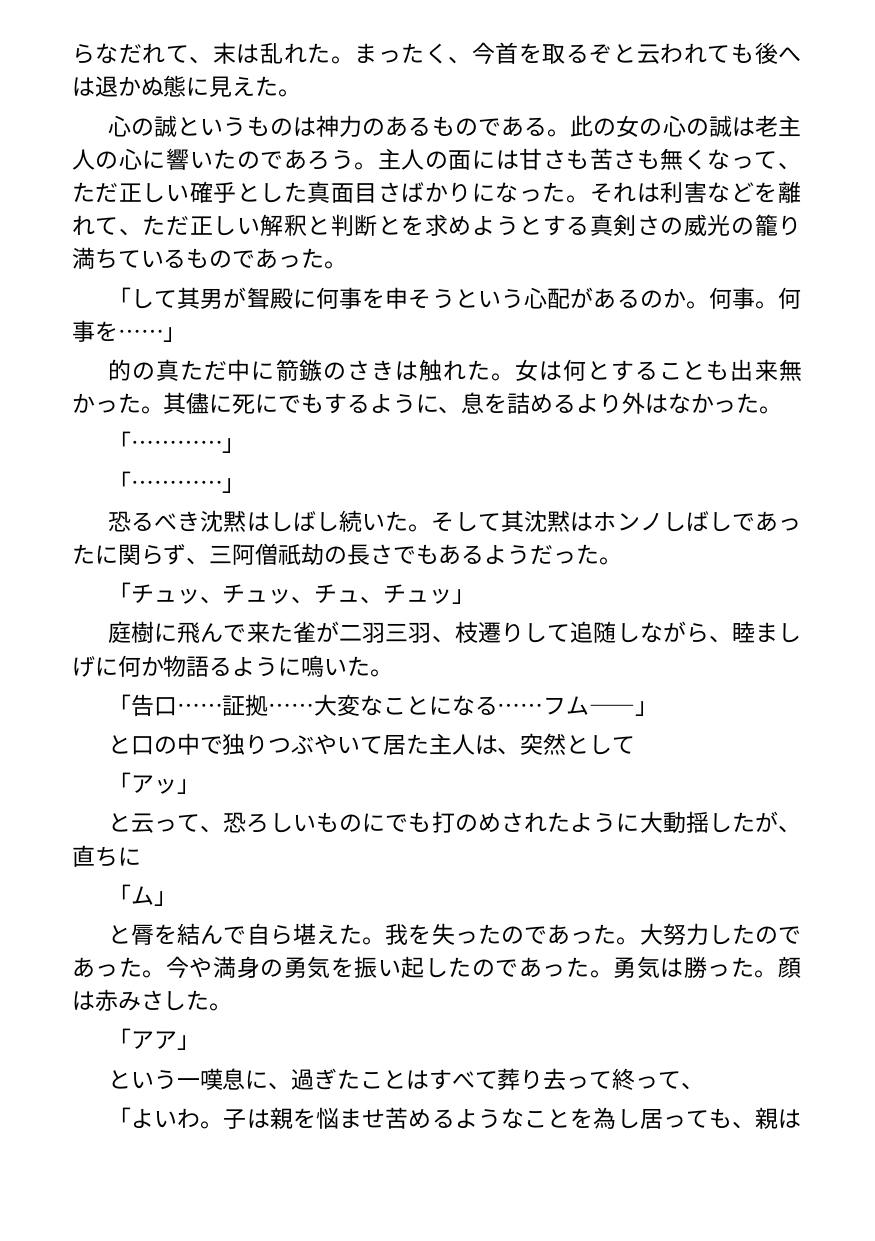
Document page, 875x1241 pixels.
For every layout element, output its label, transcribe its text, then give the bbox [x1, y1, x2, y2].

text 「告口……証拠……大変なことになる……フム――」 [72, 688, 802, 721]
text 庭樹に飛んで来た雀が二羽三羽、枝遷りして追随しながら、睦ましげに何か物語るように鳴いた。 [72, 615, 802, 682]
text 「アア」 [72, 1022, 802, 1056]
text 心の誠というものは神力のあるものである。此の女の心の誠は老主人の心に響いたのであろう。主人の面には甘さも苦さも無くなって、ただ正しい確乎とした真面目さばかりになった。それは利害などを離れて、ただ正しい解釈と判断とを求めようとする真剣さの威光の籠り満ちているものであった。 [72, 108, 802, 274]
text と脣を結んで自ら堪えた。我を失ったのであった。大努力したのであった。今や満身の勇気を振い起したのであった。勇気は勝った。顔は赤みさした。 [72, 917, 802, 1016]
text 的の真ただ中に箭鏃のさきは触れた。女は何とすることも出来無かった。其儘に死にでもするように、息を詰めるより外はなかった。 [72, 353, 802, 419]
text 「よいわ。子は親を悩ませ苦めるようなことを為し居っても、親は [72, 1101, 802, 1134]
text 恐るべき沈黙はしばし続いた。そして其沈黙はホンノしばしであったに関らず、三阿僧祇劫の長さでもあるようだった。 [72, 504, 802, 570]
text と云って、恐ろしいものにでも打のめされたように大動揺したが、直ちに [72, 805, 802, 872]
text 「…………」 [72, 464, 802, 498]
text 「…………」 [72, 425, 802, 458]
text 「ム」 [72, 877, 802, 911]
text 「して其男が聟殿に何事を申そうという心配があるのか。何事。何事を……」 [72, 281, 802, 347]
text と口の中で独りつぶやいて居た主人は、突然として [72, 727, 802, 760]
text らなだれて、末は乱れた。まったく、今首を取るぞと云われても後へは退かぬ態に見えた。 [72, 36, 802, 102]
text 「チュッ、チュッ、チュ、チュッ」 [72, 576, 802, 609]
text という一嘆息に、過ぎたことはすべて葬り去って終って、 [72, 1061, 802, 1095]
text 「アッ」 [72, 766, 802, 799]
